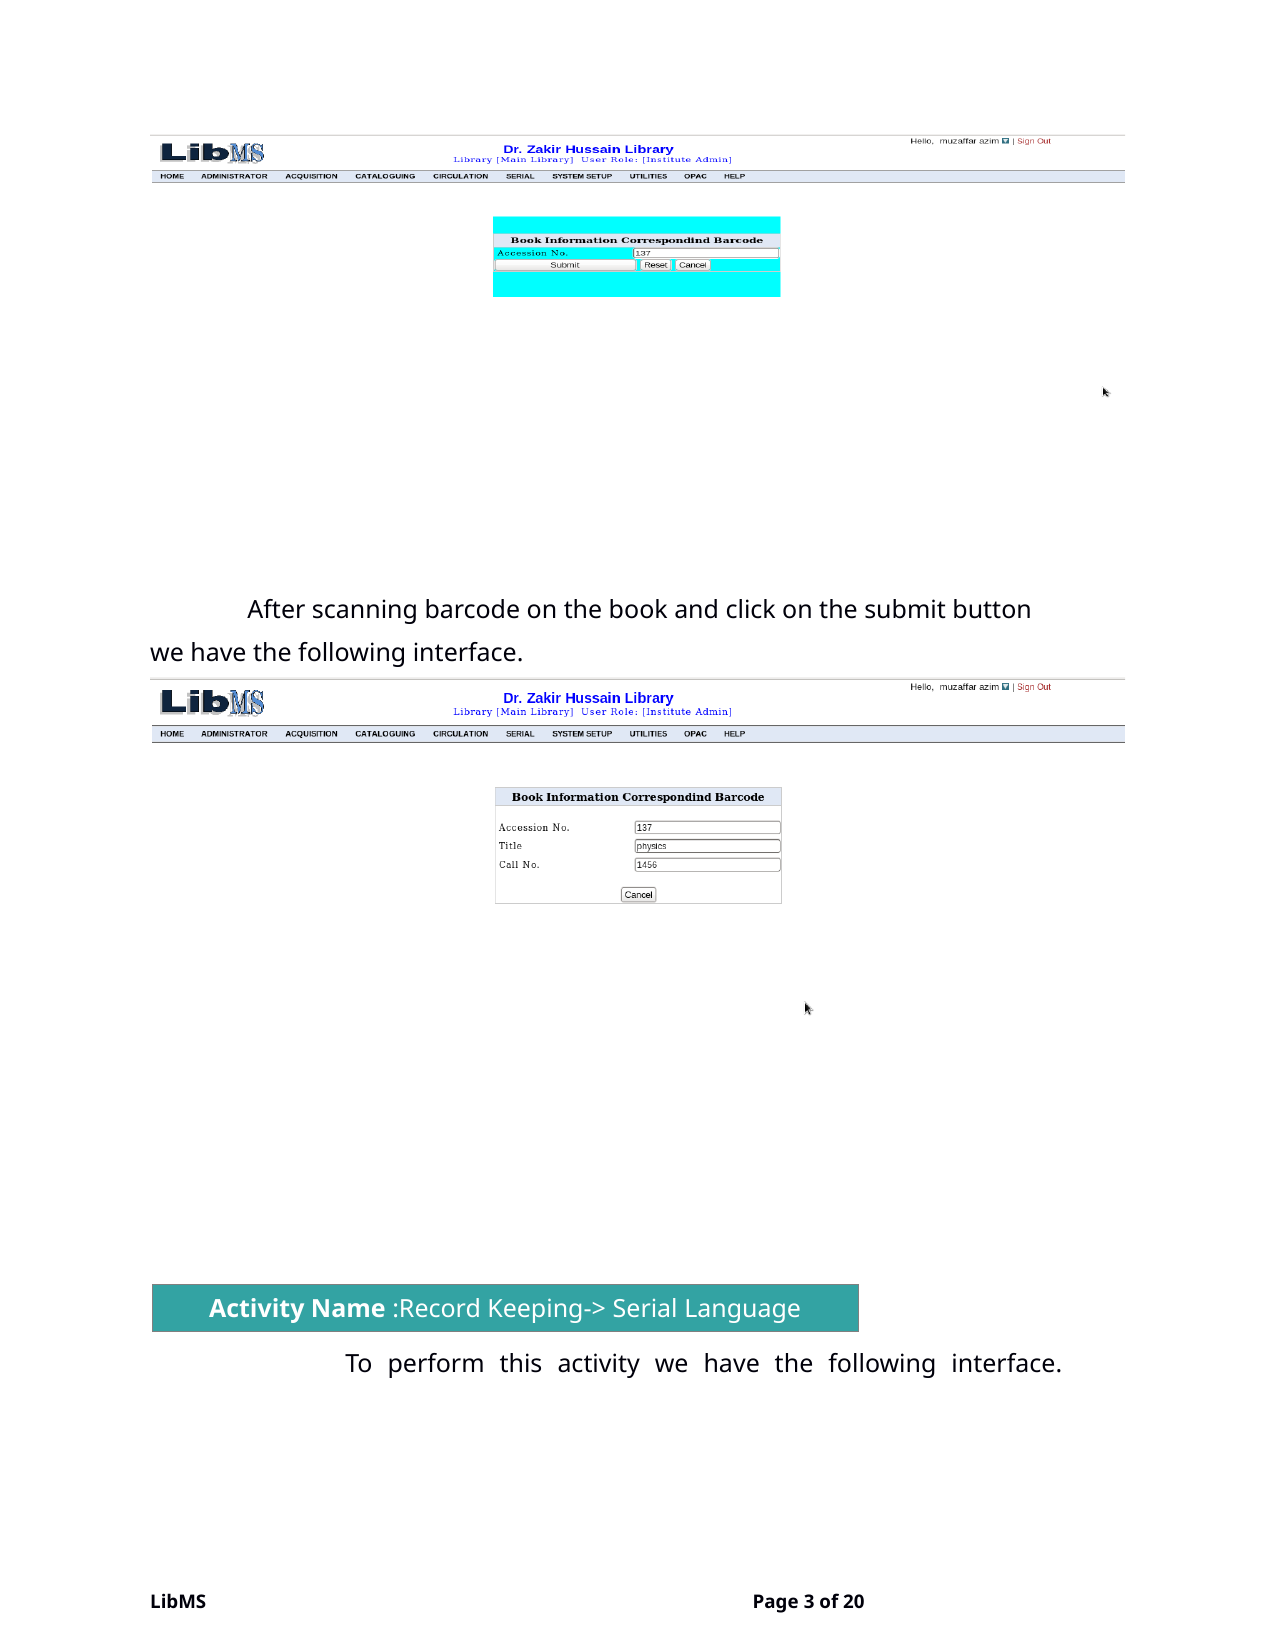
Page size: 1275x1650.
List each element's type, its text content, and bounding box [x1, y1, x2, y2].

text After scanning barcode on the book and click on the submit button [150, 592, 1125, 626]
text To perform this activity we have the following interface. [150, 1346, 1125, 1414]
picture [150, 133, 1125, 545]
picture [150, 676, 1125, 1225]
text we have the following interface. [150, 634, 1125, 668]
